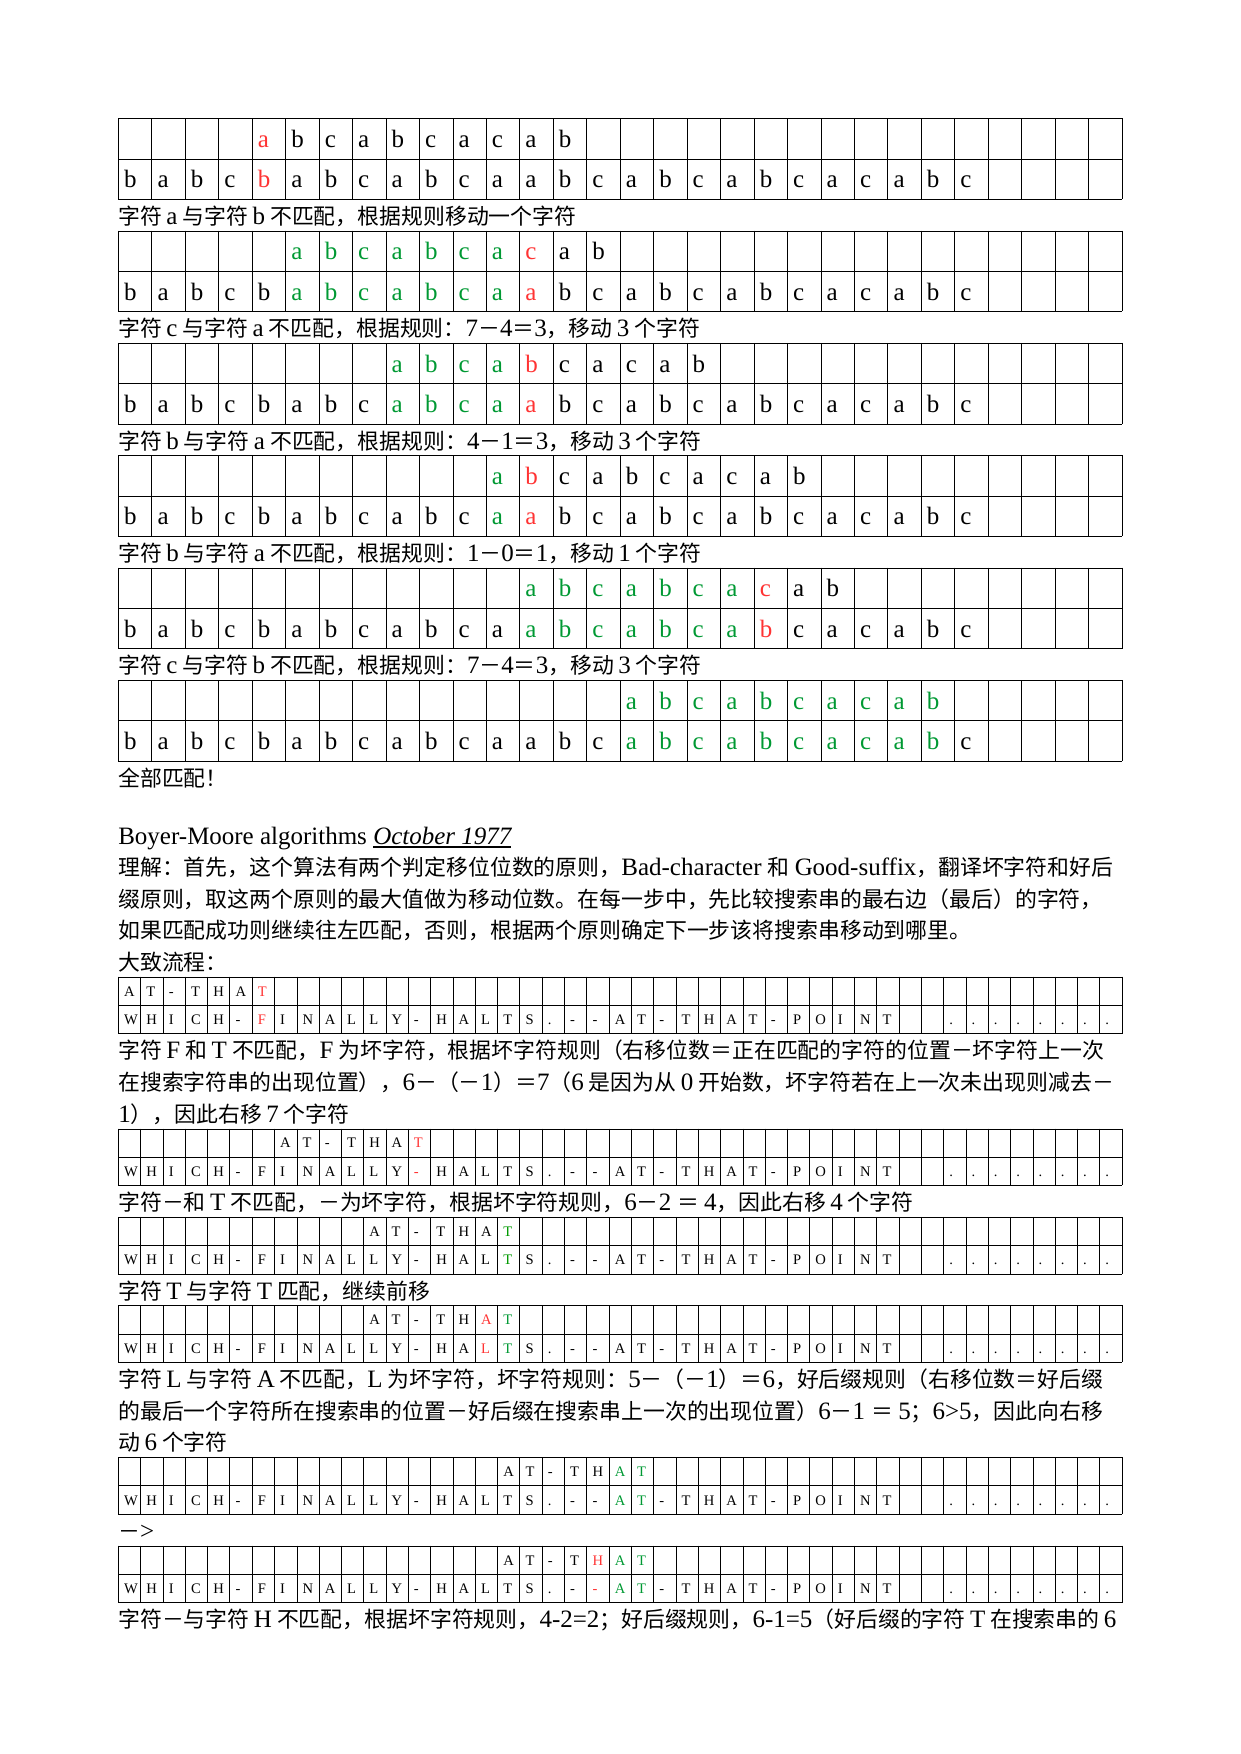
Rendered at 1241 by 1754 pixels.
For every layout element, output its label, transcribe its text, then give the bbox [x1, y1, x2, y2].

table_cell b [654, 721, 687, 761]
table_header [152, 232, 185, 271]
table_header [1011, 1306, 1033, 1334]
table_cell - [766, 1246, 787, 1273]
table_cell [989, 272, 1021, 311]
table_cell a [621, 160, 653, 199]
table_cell . [967, 1486, 988, 1514]
table_header [855, 1306, 876, 1334]
table_header [744, 1547, 765, 1574]
table_header [320, 1547, 341, 1574]
table_cell S [520, 1575, 542, 1602]
table_header [219, 232, 252, 271]
table_header [275, 1547, 297, 1574]
table_header [387, 569, 419, 608]
table_cell [1056, 609, 1088, 648]
table_cell T [877, 1006, 899, 1033]
table_header [922, 1306, 943, 1334]
table_header [565, 1218, 586, 1245]
table_cell C [186, 1575, 207, 1602]
table_cell H [141, 1486, 163, 1514]
table_header [1089, 344, 1122, 383]
text －> [118, 1515, 1122, 1546]
table_header [788, 1306, 809, 1334]
table_header [989, 456, 1021, 496]
table_cell L [476, 1486, 497, 1514]
table_cell A [721, 1158, 743, 1185]
table_header [219, 681, 252, 720]
table_header H [208, 978, 229, 1005]
table_cell L [364, 1335, 386, 1362]
table_header [744, 1218, 765, 1245]
table_cell . [989, 1006, 1010, 1033]
table_header [587, 681, 620, 720]
table_cell b [320, 497, 352, 536]
table_cell b [922, 721, 954, 761]
table_cell - [565, 1246, 586, 1273]
table_header [610, 1130, 631, 1157]
table_header a [888, 681, 921, 720]
table_cell c [454, 497, 486, 536]
table_header [1056, 569, 1088, 608]
table_header a [721, 681, 754, 720]
table_cell Y [387, 1575, 408, 1602]
table_header a [487, 456, 519, 496]
table_cell c [353, 384, 386, 423]
table_header T [431, 1218, 453, 1245]
table_header [855, 978, 876, 1005]
table_header [1056, 1130, 1077, 1157]
table_cell F [253, 1158, 274, 1185]
table_cell T [677, 1486, 698, 1514]
table_cell a [387, 160, 419, 199]
table_cell a [520, 609, 553, 648]
table_header [208, 1458, 229, 1485]
table_cell A [610, 1006, 631, 1033]
table_header [877, 1458, 899, 1485]
table_header [788, 1458, 809, 1485]
table_cell b [554, 272, 586, 311]
table_header b [554, 119, 586, 158]
table_cell c [955, 272, 988, 311]
table_cell H [699, 1335, 720, 1362]
table_cell T [677, 1575, 698, 1602]
table_header [253, 344, 285, 383]
table_cell c [855, 609, 887, 648]
table_cell a [721, 497, 754, 536]
table_cell a [621, 609, 653, 648]
table_cell N [298, 1246, 319, 1273]
text Boyer-Moore algorithms October 1977 [118, 821, 1122, 850]
table_cell . [944, 1158, 966, 1185]
table_cell [1089, 272, 1122, 311]
table_cell T [877, 1486, 899, 1514]
table_header T [565, 1547, 586, 1574]
table_header - [543, 1547, 564, 1574]
text 字符－与字符H不匹配，根据坏字符规则，4-2=2；好后缀规则，6-1=5（好后缀的字符T在搜索串的6 [118, 1603, 1122, 1634]
table_header [320, 1218, 341, 1245]
table_cell c [587, 721, 620, 761]
table_header H [454, 1306, 475, 1334]
table_header A [610, 1458, 631, 1485]
table_header [119, 1306, 140, 1334]
table_header [253, 569, 285, 608]
table_cell L [476, 1158, 497, 1185]
table_header [855, 232, 887, 271]
table_cell b [119, 721, 151, 761]
table_header [286, 344, 319, 383]
table_cell . [1056, 1246, 1077, 1273]
table_header [1100, 1547, 1122, 1574]
table_header [766, 1306, 787, 1334]
table_header a [387, 232, 419, 271]
table_header T [186, 978, 207, 1005]
table_header a [587, 344, 620, 383]
table_header [654, 232, 687, 271]
table_cell N [855, 1006, 876, 1033]
table_cell - [654, 1486, 676, 1514]
table_cell c [219, 384, 252, 423]
table_cell - [409, 1006, 430, 1033]
table_cell . [1034, 1158, 1055, 1185]
table_cell - [654, 1575, 676, 1602]
table_cell P [788, 1158, 809, 1185]
table_header [967, 1218, 988, 1245]
table_header [967, 1458, 988, 1485]
table_cell a [286, 160, 319, 199]
table_header [1089, 456, 1122, 496]
table_header [989, 1130, 1010, 1157]
table_header [219, 344, 252, 383]
table_header [520, 681, 553, 720]
table_cell . [543, 1158, 564, 1185]
table_cell c [219, 272, 252, 311]
table_cell . [1011, 1486, 1033, 1514]
table_cell - [565, 1335, 586, 1362]
table_cell A [454, 1006, 475, 1033]
table_cell L [364, 1006, 386, 1033]
table_header [186, 344, 218, 383]
table_cell I [833, 1246, 854, 1273]
table_header [1034, 1547, 1055, 1574]
table_cell . [989, 1158, 1010, 1185]
text 理解：首先，这个算法有两个判定移位位数的原则，Bad-character 和 Good-suffix，翻译坏字符和好后缀原则，取这两个原则的最大值做为移动位数。在每一步中，先比较搜索串的最右边（最后）的字符，如果匹配成功则继续往左匹配，否则，根据两个原则确定下一步该将搜索串移动到哪里。 [118, 850, 1122, 945]
table_cell O [810, 1575, 832, 1602]
table_header [888, 119, 921, 158]
table_cell O [810, 1335, 832, 1362]
table_cell c [788, 272, 821, 311]
table_header b [286, 119, 319, 158]
table_header [688, 119, 720, 158]
table_header [721, 344, 754, 383]
table_cell b [922, 272, 954, 311]
table_cell a [822, 384, 854, 423]
table_cell I [164, 1246, 185, 1273]
table_cell c [454, 160, 486, 199]
table_cell . [1011, 1158, 1033, 1185]
table_cell T [677, 1006, 698, 1033]
table_header T [298, 1130, 319, 1157]
table_header [1056, 1306, 1077, 1334]
table_cell I [275, 1246, 297, 1273]
table_header [788, 1218, 809, 1245]
table_header [900, 1218, 921, 1245]
table_cell T [498, 1335, 519, 1362]
table_header [1022, 569, 1055, 608]
table_cell - [654, 1246, 676, 1273]
table_header [164, 1458, 185, 1485]
table_header [654, 1547, 676, 1574]
table_cell . [1078, 1158, 1099, 1185]
table_cell b [654, 609, 687, 648]
table_cell [1089, 497, 1122, 536]
table_cell - [654, 1158, 676, 1185]
table_cell C [186, 1335, 207, 1362]
table_header [152, 344, 185, 383]
table_header [822, 119, 854, 158]
table_header [1056, 232, 1088, 271]
table_cell a [387, 721, 419, 761]
table_header [543, 1218, 564, 1245]
table_header c [755, 569, 787, 608]
table_cell T [498, 1246, 519, 1273]
table_cell [1022, 272, 1055, 311]
table_header [922, 978, 943, 1005]
table_cell T [498, 1486, 519, 1514]
table_cell c [855, 384, 887, 423]
table_header [119, 1547, 140, 1574]
table_cell c [353, 272, 386, 311]
table_cell N [855, 1246, 876, 1273]
table_header [1056, 978, 1077, 1005]
table_cell S [520, 1006, 542, 1033]
table_header A [364, 1218, 386, 1245]
table_header [699, 1218, 720, 1245]
table_header [755, 119, 787, 158]
table_cell N [855, 1575, 876, 1602]
table_cell S [520, 1486, 542, 1514]
table_header [989, 1458, 1010, 1485]
table_cell . [1078, 1486, 1099, 1514]
table_header [275, 1218, 297, 1245]
table_header [420, 569, 453, 608]
table_cell a [520, 384, 553, 423]
table_header [1034, 978, 1055, 1005]
table_header [654, 119, 687, 158]
table_cell - [230, 1486, 252, 1514]
table_cell O [810, 1006, 832, 1033]
table_cell b [253, 384, 285, 423]
table_header [699, 1547, 720, 1574]
table_cell c [788, 497, 821, 536]
table_cell A [721, 1575, 743, 1602]
table_cell b [186, 272, 218, 311]
table_header [788, 1130, 809, 1157]
table_cell . [1034, 1486, 1055, 1514]
table_cell C [186, 1246, 207, 1273]
text 字符c与字符a不匹配，根据规则：7－4＝3，移动3个字符 [118, 312, 1122, 343]
table_header [298, 1458, 319, 1485]
table_cell [900, 1486, 921, 1514]
table_header [219, 569, 252, 608]
table_cell b [253, 272, 285, 311]
table_header [353, 344, 386, 383]
table_header c [688, 681, 720, 720]
table_cell Y [387, 1486, 408, 1514]
table_cell T [877, 1575, 899, 1602]
table_header [487, 569, 519, 608]
table_cell [900, 1006, 921, 1033]
table_header [543, 978, 564, 1005]
table_header a [688, 456, 720, 496]
table_header [955, 119, 988, 158]
table_cell a [487, 160, 519, 199]
table_cell c [353, 497, 386, 536]
table_cell a [721, 160, 754, 199]
table_header [755, 344, 787, 383]
table_cell C [186, 1158, 207, 1185]
table_header [888, 344, 921, 383]
table_header a [755, 456, 787, 496]
table_header [967, 1547, 988, 1574]
table_cell c [688, 497, 720, 536]
table_cell - [565, 1006, 586, 1033]
table_header [186, 681, 218, 720]
table_cell [922, 1158, 943, 1185]
table_header [298, 1306, 319, 1334]
table_cell b [654, 497, 687, 536]
table_header [1056, 344, 1088, 383]
table_header a [387, 344, 419, 383]
table_header A [476, 1218, 497, 1245]
table_cell P [788, 1486, 809, 1514]
table_cell N [298, 1006, 319, 1033]
table_header [877, 1130, 899, 1157]
table_header [632, 1218, 653, 1245]
table_header [721, 1458, 743, 1485]
table_header [721, 978, 743, 1005]
table_header [1089, 681, 1122, 720]
table_cell b [253, 497, 285, 536]
table_cell I [833, 1486, 854, 1514]
table_cell - [587, 1006, 609, 1033]
table_header [387, 456, 419, 496]
table_header a [721, 569, 754, 608]
table_header [275, 978, 297, 1005]
table_cell a [888, 609, 921, 648]
table_header [1089, 232, 1122, 271]
table_header [320, 1458, 341, 1485]
table_cell T [632, 1486, 653, 1514]
table_cell a [888, 384, 921, 423]
table_header [922, 456, 954, 496]
table_header [409, 1547, 430, 1574]
table_header [788, 344, 821, 383]
table_cell A [454, 1335, 475, 1362]
table_header [152, 119, 185, 158]
table_header [353, 681, 386, 720]
table_header [833, 1306, 854, 1334]
table_header [320, 1306, 341, 1334]
table_cell a [286, 384, 319, 423]
table_cell c [353, 160, 386, 199]
table_cell . [1011, 1575, 1033, 1602]
table_header a [253, 119, 285, 158]
table_header [1100, 1218, 1122, 1245]
table_header [654, 1458, 676, 1485]
table_cell [900, 1246, 921, 1273]
table_header c [320, 119, 352, 158]
table_header [119, 119, 151, 158]
table_cell I [833, 1335, 854, 1362]
table_cell . [1100, 1158, 1122, 1185]
table_header a [788, 569, 821, 608]
table_cell A [721, 1335, 743, 1362]
table_header [721, 1547, 743, 1574]
table_header b [788, 456, 821, 496]
table_cell W [119, 1575, 140, 1602]
table_header [1089, 569, 1122, 608]
table_cell a [286, 497, 319, 536]
table_header A [610, 1547, 631, 1574]
table_cell c [587, 160, 620, 199]
table_header [699, 1458, 720, 1485]
table_header [677, 1547, 698, 1574]
table_cell H [431, 1575, 453, 1602]
table_header [186, 232, 218, 271]
table_cell a [520, 721, 553, 761]
table_cell b [554, 384, 586, 423]
table_header T [342, 1130, 363, 1157]
table_cell Y [387, 1158, 408, 1185]
table_header [230, 1458, 252, 1485]
table_header [454, 681, 486, 720]
table_header [152, 456, 185, 496]
table_header [967, 978, 988, 1005]
table_header [1100, 1130, 1122, 1157]
table_header [164, 1306, 185, 1334]
table_cell I [833, 1575, 854, 1602]
table_cell H [431, 1158, 453, 1185]
table_cell [1022, 721, 1055, 761]
table_cell c [788, 384, 821, 423]
table_cell W [119, 1006, 140, 1033]
table_cell . [543, 1486, 564, 1514]
table_header [610, 1306, 631, 1334]
table_cell L [342, 1335, 363, 1362]
table_header [855, 1547, 876, 1574]
table_cell . [1011, 1335, 1033, 1362]
table_cell . [543, 1006, 564, 1033]
table_header c [554, 344, 586, 383]
table_header [587, 1306, 609, 1334]
table_cell c [353, 609, 386, 648]
table_header [1011, 1130, 1033, 1157]
table_cell b [119, 609, 151, 648]
table_cell c [219, 497, 252, 536]
table_header [855, 569, 887, 608]
table_cell b [420, 497, 453, 536]
table_cell a [487, 609, 519, 648]
table_cell a [621, 497, 653, 536]
table_cell T [632, 1575, 653, 1602]
table_header [587, 978, 609, 1005]
table_cell b [186, 497, 218, 536]
table_cell A [320, 1575, 341, 1602]
table_header T [520, 1458, 542, 1485]
table_header [755, 232, 787, 271]
table_cell P [788, 1335, 809, 1362]
table_cell a [621, 721, 653, 761]
table_cell . [944, 1486, 966, 1514]
table_header [989, 681, 1021, 720]
table_cell N [298, 1575, 319, 1602]
table_header c [688, 569, 720, 608]
table_header [677, 1130, 698, 1157]
table_cell L [364, 1158, 386, 1185]
table_header [822, 232, 854, 271]
table_header [654, 1130, 676, 1157]
table_header [654, 1306, 676, 1334]
table_cell b [186, 721, 218, 761]
table_cell H [431, 1006, 453, 1033]
table_cell - [409, 1486, 430, 1514]
table_cell T [744, 1006, 765, 1033]
table_cell - [230, 1158, 252, 1185]
table_header [888, 569, 921, 608]
table_header [1011, 1547, 1033, 1574]
table_cell . [1056, 1335, 1077, 1362]
table_header [286, 681, 319, 720]
table_header [275, 1458, 297, 1485]
text 大致流程： [118, 945, 1122, 977]
table_cell a [822, 160, 854, 199]
table_header [822, 344, 854, 383]
table_cell a [152, 272, 185, 311]
table_header [1034, 1458, 1055, 1485]
table_cell I [164, 1486, 185, 1514]
table_header A [364, 1306, 386, 1334]
table_header c [353, 232, 386, 271]
table_header T [498, 1218, 519, 1245]
table_cell - [565, 1575, 586, 1602]
table_header [119, 1130, 140, 1157]
table_cell H [208, 1486, 229, 1514]
table_header [855, 1458, 876, 1485]
table_header [744, 1130, 765, 1157]
table_cell [989, 721, 1021, 761]
table_header [955, 456, 988, 496]
table_cell [1089, 609, 1122, 648]
table_header [253, 232, 285, 271]
table_header [788, 978, 809, 1005]
table_cell . [944, 1575, 966, 1602]
table_header [788, 1547, 809, 1574]
table_cell A [454, 1246, 475, 1273]
table_cell H [699, 1575, 720, 1602]
table_header [186, 1547, 207, 1574]
table_cell H [208, 1006, 229, 1033]
table_cell [900, 1158, 921, 1185]
table_header [1089, 119, 1122, 158]
table_header b [520, 456, 553, 496]
table_header [989, 232, 1021, 271]
table_cell I [164, 1006, 185, 1033]
table_header a [353, 119, 386, 158]
table_header A [119, 978, 140, 1005]
table_header c [721, 456, 754, 496]
table_cell a [822, 272, 854, 311]
table_header [342, 1306, 363, 1334]
table_cell H [141, 1006, 163, 1033]
table_cell L [342, 1486, 363, 1514]
table_cell . [1034, 1575, 1055, 1602]
table_header [119, 569, 151, 608]
table_cell [1056, 497, 1088, 536]
table_header A [498, 1458, 519, 1485]
table_cell - [587, 1486, 609, 1514]
table_header [721, 232, 754, 271]
table_header [989, 344, 1021, 383]
text 字符b与字符a不匹配，根据规则：1－0＝1，移动1个字符 [118, 537, 1122, 568]
table_cell T [498, 1158, 519, 1185]
table_header [788, 232, 821, 271]
table_cell T [632, 1006, 653, 1033]
table_header [944, 1547, 966, 1574]
table_header [1100, 1458, 1122, 1485]
table_cell a [822, 609, 854, 648]
table_header [1022, 344, 1055, 383]
table_cell I [275, 1006, 297, 1033]
table_header [888, 232, 921, 271]
table_header [810, 1306, 832, 1334]
table_header a [822, 681, 854, 720]
table_cell a [286, 609, 319, 648]
table_header [152, 681, 185, 720]
table_header [387, 681, 419, 720]
table_header [677, 1306, 698, 1334]
table_header b [621, 456, 653, 496]
table_header b [420, 232, 453, 271]
table_header [833, 1458, 854, 1485]
table_header [766, 1547, 787, 1574]
table_header b [654, 681, 687, 720]
table_cell . [967, 1158, 988, 1185]
table_cell H [141, 1575, 163, 1602]
table_header a [487, 344, 519, 383]
table_header - [409, 1306, 430, 1334]
table_header [253, 681, 285, 720]
table_header [833, 1218, 854, 1245]
table_cell . [1078, 1246, 1099, 1273]
table_cell [1022, 497, 1055, 536]
table_cell I [164, 1575, 185, 1602]
table_header a [621, 681, 653, 720]
table_cell b [119, 160, 151, 199]
table_cell A [721, 1486, 743, 1514]
table_header [922, 1458, 943, 1485]
table_cell . [1056, 1006, 1077, 1033]
table_cell [1022, 609, 1055, 648]
table_header [1100, 978, 1122, 1005]
table_cell A [610, 1486, 631, 1514]
table_header [454, 1130, 475, 1157]
table_header c [454, 344, 486, 383]
table_cell C [186, 1006, 207, 1033]
table_header [810, 978, 832, 1005]
table_header [610, 1218, 631, 1245]
table_cell - [587, 1158, 609, 1185]
table_cell T [632, 1335, 653, 1362]
table_header H [587, 1458, 609, 1485]
table_cell . [1034, 1335, 1055, 1362]
table_header [955, 569, 988, 608]
table_header [387, 1547, 408, 1574]
table_header [900, 1130, 921, 1157]
table_cell I [164, 1158, 185, 1185]
table_cell a [520, 497, 553, 536]
table_header [877, 1306, 899, 1334]
table_cell [989, 609, 1021, 648]
table_cell A [320, 1246, 341, 1273]
table_cell b [420, 160, 453, 199]
table_header [744, 1458, 765, 1485]
table_header [833, 978, 854, 1005]
table_cell - [654, 1006, 676, 1033]
table_cell a [621, 384, 653, 423]
table_cell I [275, 1486, 297, 1514]
table_header H [587, 1547, 609, 1574]
table_cell a [387, 384, 419, 423]
table_cell b [320, 721, 352, 761]
table_cell S [520, 1246, 542, 1273]
table_header [219, 456, 252, 496]
table_cell c [955, 609, 988, 648]
table_header [119, 1218, 140, 1245]
table_cell - [230, 1335, 252, 1362]
table_header T [632, 1547, 653, 1574]
table_header c [621, 344, 653, 383]
table_cell T [498, 1575, 519, 1602]
table_header [677, 1218, 698, 1245]
table_header [877, 1547, 899, 1574]
table_header [208, 1130, 229, 1157]
table_cell . [1100, 1335, 1122, 1362]
table_header [944, 1218, 966, 1245]
table_cell F [253, 1575, 274, 1602]
table_header [230, 1218, 252, 1245]
table_cell a [152, 497, 185, 536]
table_header [342, 1458, 363, 1485]
table_header [141, 1218, 163, 1245]
table_header T [520, 1547, 542, 1574]
table_header b [320, 232, 352, 271]
table_cell A [610, 1335, 631, 1362]
table_cell . [1056, 1575, 1077, 1602]
table_header [253, 1306, 274, 1334]
table_cell F [253, 1246, 274, 1273]
table_header [342, 978, 363, 1005]
table_header [119, 681, 151, 720]
table_cell . [1078, 1575, 1099, 1602]
table_cell Y [387, 1006, 408, 1033]
table_cell H [141, 1158, 163, 1185]
table_header [922, 344, 954, 383]
table_cell [1089, 384, 1122, 423]
table_header [1056, 1218, 1077, 1245]
table_header [431, 1547, 453, 1574]
table_header [1034, 1130, 1055, 1157]
table_header [208, 1218, 229, 1245]
table_header [253, 1218, 274, 1245]
table_header [1078, 1218, 1099, 1245]
table_cell A [721, 1006, 743, 1033]
text 全部匹配！ [118, 762, 1122, 792]
table_header [164, 1218, 185, 1245]
table_header T [387, 1306, 408, 1334]
table_cell A [320, 1486, 341, 1514]
table_cell . [989, 1335, 1010, 1362]
table_cell a [721, 272, 754, 311]
table_cell - [409, 1575, 430, 1602]
table_cell W [119, 1335, 140, 1362]
table_header [320, 344, 352, 383]
table_cell [989, 160, 1021, 199]
table_header T [387, 1218, 408, 1245]
table_cell I [833, 1006, 854, 1033]
table_cell c [955, 384, 988, 423]
table_cell a [387, 609, 419, 648]
table_header [431, 1458, 453, 1485]
text 字符T与字符T匹配，继续前移 [118, 1275, 1122, 1305]
table_header b [554, 569, 586, 608]
table_header [320, 978, 341, 1005]
table_header [621, 232, 653, 271]
table_cell . [543, 1575, 564, 1602]
table_header T [431, 1306, 453, 1334]
table_header [342, 1547, 363, 1574]
table_cell S [520, 1158, 542, 1185]
table_cell b [922, 160, 954, 199]
table_cell H [699, 1246, 720, 1273]
table_cell I [275, 1575, 297, 1602]
table_cell - [565, 1486, 586, 1514]
table_cell P [788, 1575, 809, 1602]
table_cell A [610, 1575, 631, 1602]
table_header [286, 456, 319, 496]
table_header [944, 1306, 966, 1334]
table_cell c [855, 160, 887, 199]
table_header [855, 119, 887, 158]
table_cell N [298, 1335, 319, 1362]
table_cell c [454, 721, 486, 761]
table_header [1034, 1218, 1055, 1245]
table_header [877, 1218, 899, 1245]
table_cell A [454, 1486, 475, 1514]
table_cell T [877, 1158, 899, 1185]
table_cell [1089, 160, 1122, 199]
table_cell a [387, 497, 419, 536]
table_cell . [1100, 1486, 1122, 1514]
table_header [164, 1547, 185, 1574]
table_cell . [1034, 1246, 1055, 1273]
table_header [454, 456, 486, 496]
table_header [565, 978, 586, 1005]
table_cell H [431, 1335, 453, 1362]
table_header [1022, 681, 1055, 720]
table_cell [900, 1335, 921, 1362]
table_header [1011, 1458, 1033, 1485]
table_cell [922, 1486, 943, 1514]
table_header - [164, 978, 185, 1005]
table_header [610, 978, 631, 1005]
table_cell [922, 1006, 943, 1033]
table_cell F [253, 1335, 274, 1362]
table_cell I [275, 1335, 297, 1362]
table_cell S [520, 1335, 542, 1362]
table_cell c [855, 497, 887, 536]
table_cell c [688, 272, 720, 311]
table_cell b [320, 160, 352, 199]
table_cell b [755, 160, 787, 199]
table_cell A [610, 1158, 631, 1185]
table_header [543, 1130, 564, 1157]
table_cell . [944, 1335, 966, 1362]
table_cell T [677, 1246, 698, 1273]
table_cell - [587, 1575, 609, 1602]
table_header T [141, 978, 163, 1005]
table_header [186, 1130, 207, 1157]
table_header [1011, 1218, 1033, 1245]
table_cell c [587, 384, 620, 423]
table_header [855, 344, 887, 383]
table_header [989, 978, 1010, 1005]
table_header a [621, 569, 653, 608]
table_cell a [152, 721, 185, 761]
table_cell L [476, 1006, 497, 1033]
table_cell F [253, 1486, 274, 1514]
table_cell . [1078, 1335, 1099, 1362]
table_header [989, 1218, 1010, 1245]
table_header [744, 978, 765, 1005]
table_header T [409, 1130, 430, 1157]
table_header [487, 681, 519, 720]
table_cell a [152, 384, 185, 423]
table_cell c [219, 160, 252, 199]
table_header [208, 1547, 229, 1574]
table_cell A [454, 1158, 475, 1185]
table_cell b [119, 272, 151, 311]
table_header T [632, 1458, 653, 1485]
table_cell . [967, 1246, 988, 1273]
table_header b [587, 232, 620, 271]
table_cell b [554, 160, 586, 199]
table_cell N [855, 1158, 876, 1185]
table_cell - [587, 1335, 609, 1362]
table_header [520, 1130, 542, 1157]
text 字符F和T不匹配，F为坏字符，根据坏字符规则（右移位数＝正在匹配的字符的位置－坏字符上一次在搜索字符串的出现位置），6－（－1）＝7（6是因为从0开始数，坏字符若在上一次未出现则减去－1），因此右移7个字符 [118, 1034, 1122, 1128]
table_header a [487, 232, 519, 271]
table_cell b [755, 721, 787, 761]
table_header [699, 1130, 720, 1157]
table_cell - [230, 1006, 252, 1033]
table_cell c [955, 721, 988, 761]
table_header [1078, 1458, 1099, 1485]
table_cell a [888, 272, 921, 311]
table_cell a [520, 272, 553, 311]
table_cell W [119, 1486, 140, 1514]
table_header [877, 978, 899, 1005]
table_header c [587, 569, 620, 608]
table_cell c [219, 609, 252, 648]
table_cell - [766, 1575, 787, 1602]
table_header [498, 978, 519, 1005]
table_header [119, 232, 151, 271]
table_header b [387, 119, 419, 158]
table_cell [1022, 384, 1055, 423]
table_cell b [420, 272, 453, 311]
table_header a [554, 232, 586, 271]
table_cell a [387, 272, 419, 311]
table_header [342, 1218, 363, 1245]
table_cell a [822, 721, 854, 761]
table_header [1022, 232, 1055, 271]
table_cell [1022, 160, 1055, 199]
table_header [654, 978, 676, 1005]
table_cell c [688, 609, 720, 648]
table_cell A [320, 1158, 341, 1185]
table_header [1056, 1458, 1077, 1485]
table_header [286, 569, 319, 608]
table_header [454, 1458, 475, 1485]
table_header [955, 344, 988, 383]
table_cell I [833, 1158, 854, 1185]
table_header [855, 456, 887, 496]
table_header [141, 1458, 163, 1485]
table_header [298, 1218, 319, 1245]
table_header [989, 1306, 1010, 1334]
table_header [744, 1306, 765, 1334]
table_header [230, 1130, 252, 1157]
table_header a [454, 119, 486, 158]
table_header [967, 1306, 988, 1334]
table_cell b [420, 384, 453, 423]
table_header [1056, 681, 1088, 720]
table_header [353, 569, 386, 608]
table_cell H [141, 1246, 163, 1273]
table_header a [654, 344, 687, 383]
table_header [688, 232, 720, 271]
table_cell b [420, 721, 453, 761]
table_cell b [755, 609, 787, 648]
table_cell N [298, 1158, 319, 1185]
table_header [186, 456, 218, 496]
table_cell . [989, 1575, 1010, 1602]
table_cell a [487, 721, 519, 761]
table_header [454, 978, 475, 1005]
table_header [554, 681, 586, 720]
table_cell T [677, 1158, 698, 1185]
table_header [944, 1458, 966, 1485]
table_header [431, 978, 453, 1005]
table_cell b [654, 384, 687, 423]
table_header [833, 1547, 854, 1574]
table_cell A [320, 1335, 341, 1362]
table_cell H [699, 1486, 720, 1514]
table_cell b [253, 721, 285, 761]
table_header [409, 978, 430, 1005]
table_cell L [342, 1006, 363, 1033]
table_header [565, 1306, 586, 1334]
table_header [587, 1218, 609, 1245]
table_header [476, 1458, 497, 1485]
text 字符a与字符b不匹配，根据规则移动一个字符 [118, 200, 1122, 231]
table_header [810, 1458, 832, 1485]
table_cell . [1056, 1486, 1077, 1514]
table_header c [654, 456, 687, 496]
table_cell [922, 1575, 943, 1602]
table_header c [487, 119, 519, 158]
table_header [565, 1130, 586, 1157]
table_cell [1056, 272, 1088, 311]
table_header [900, 978, 921, 1005]
table_header T [565, 1458, 586, 1485]
table_cell T [744, 1486, 765, 1514]
table_cell b [755, 272, 787, 311]
table_header [498, 1130, 519, 1157]
table_header H [364, 1130, 386, 1157]
table_cell c [688, 721, 720, 761]
table_cell O [810, 1246, 832, 1273]
table_header [409, 1458, 430, 1485]
table_cell . [1078, 1006, 1099, 1033]
table_header c [855, 681, 887, 720]
table_header [632, 978, 653, 1005]
table_cell . [944, 1246, 966, 1273]
table_header [810, 1218, 832, 1245]
table_header [141, 1130, 163, 1157]
table_header [944, 978, 966, 1005]
table_cell b [554, 497, 586, 536]
table_cell T [632, 1246, 653, 1273]
table_cell T [744, 1575, 765, 1602]
table_header [298, 1547, 319, 1574]
table_cell a [621, 272, 653, 311]
table_header [476, 1130, 497, 1157]
table_cell T [877, 1246, 899, 1273]
table_cell O [810, 1158, 832, 1185]
table_cell L [364, 1246, 386, 1273]
table_header A [387, 1130, 408, 1157]
table_header c [520, 232, 553, 271]
table_cell a [487, 272, 519, 311]
table_header A [230, 978, 252, 1005]
table_cell T [632, 1158, 653, 1185]
table_header A [498, 1547, 519, 1574]
table_cell . [1011, 1246, 1033, 1273]
table_header [1078, 1130, 1099, 1157]
table_header [1034, 1306, 1055, 1334]
table_cell P [788, 1006, 809, 1033]
table_cell . [989, 1486, 1010, 1514]
table_cell L [364, 1486, 386, 1514]
table_cell a [487, 497, 519, 536]
table_header [275, 1306, 297, 1334]
table_header [520, 1218, 542, 1245]
table_cell c [587, 497, 620, 536]
table_cell L [476, 1246, 497, 1273]
table_header [654, 1218, 676, 1245]
table_header a [286, 232, 319, 271]
text 字符L与字符A不匹配，L为坏字符，坏字符规则：5－（－1）＝6，好后缀规则（右移位数＝好后缀的最后一个字符所在搜索串的位置－好后缀在搜索串上一次的出现位置）6－1 ＝ 5；6>5，因此向右移动6个字符 [118, 1363, 1122, 1457]
table_cell c [788, 721, 821, 761]
text 字符－和T不匹配，－为坏字符，根据坏字符规则，6－2 ＝ 4，因此右移4个字符 [118, 1186, 1122, 1217]
table_header [186, 1218, 207, 1245]
table_header [420, 456, 453, 496]
table_header [810, 1547, 832, 1574]
table_cell - [766, 1486, 787, 1514]
table_cell b [554, 609, 586, 648]
table_header [230, 1547, 252, 1574]
table_cell . [1056, 1158, 1077, 1185]
table_header [1022, 119, 1055, 158]
table_header [922, 119, 954, 158]
table_cell b [119, 384, 151, 423]
table_header [320, 569, 352, 608]
table_cell . [967, 1335, 988, 1362]
table_cell [900, 1575, 921, 1602]
table_header [420, 681, 453, 720]
table_cell - [565, 1158, 586, 1185]
table_header [621, 119, 653, 158]
table_cell L [342, 1575, 363, 1602]
table_cell b [922, 384, 954, 423]
table_header [431, 1130, 453, 1157]
table_cell . [967, 1575, 988, 1602]
table_header [699, 1306, 720, 1334]
table_header [788, 119, 821, 158]
table_cell c [454, 609, 486, 648]
table_header c [788, 681, 821, 720]
table_header [1100, 1306, 1122, 1334]
table_header [766, 1458, 787, 1485]
table_cell [989, 384, 1021, 423]
table_header [364, 1547, 386, 1574]
table_header [186, 1306, 207, 1334]
table_header [822, 456, 854, 496]
table_header [944, 1130, 966, 1157]
table_header [152, 569, 185, 608]
table_cell [922, 1335, 943, 1362]
table_cell b [755, 384, 787, 423]
table_cell a [822, 497, 854, 536]
table_cell . [543, 1335, 564, 1362]
table_cell a [888, 497, 921, 536]
table_cell c [855, 721, 887, 761]
table_header [186, 119, 218, 158]
table_header [298, 978, 319, 1005]
table_header [119, 456, 151, 496]
table_header - [543, 1458, 564, 1485]
table_header a [587, 456, 620, 496]
table_header [955, 681, 988, 720]
table_cell L [476, 1335, 497, 1362]
table_header [476, 1547, 497, 1574]
table_cell . [1100, 1006, 1122, 1033]
table_header [587, 1130, 609, 1157]
table_cell c [219, 721, 252, 761]
table_cell C [186, 1486, 207, 1514]
table_header [208, 1306, 229, 1334]
table_cell - [230, 1575, 252, 1602]
table_cell A [454, 1575, 475, 1602]
table_cell H [699, 1006, 720, 1033]
table_cell c [353, 721, 386, 761]
table_header b [822, 569, 854, 608]
table_cell b [922, 497, 954, 536]
table_header [353, 456, 386, 496]
table_header [454, 569, 486, 608]
table_header [119, 1458, 140, 1485]
table_header [253, 1458, 274, 1485]
table_header [520, 1306, 542, 1334]
table_cell - [587, 1246, 609, 1273]
table_header [922, 232, 954, 271]
table_cell b [186, 160, 218, 199]
table_header c [554, 456, 586, 496]
table_cell b [253, 609, 285, 648]
table_header [721, 1306, 743, 1334]
table_header - [409, 1218, 430, 1245]
table_header [141, 1547, 163, 1574]
table_header [721, 1218, 743, 1245]
table_cell [1056, 384, 1088, 423]
table_header [119, 344, 151, 383]
table_header [364, 1458, 386, 1485]
table_header b [755, 681, 787, 720]
table_cell a [152, 609, 185, 648]
table_header [141, 1306, 163, 1334]
table_header [677, 1458, 698, 1485]
table_cell . [543, 1246, 564, 1273]
table_cell I [275, 1158, 297, 1185]
table_cell T [744, 1246, 765, 1273]
table_cell a [721, 721, 754, 761]
table_cell b [320, 272, 352, 311]
table_header [766, 1218, 787, 1245]
table_cell a [520, 160, 553, 199]
table_header [253, 1130, 274, 1157]
table_header [810, 1130, 832, 1157]
table_cell - [766, 1335, 787, 1362]
table_header [454, 1547, 475, 1574]
table_header [677, 978, 698, 1005]
table_cell . [1100, 1575, 1122, 1602]
table_header [230, 1306, 252, 1334]
table_cell c [454, 384, 486, 423]
table_cell H [431, 1246, 453, 1273]
table_header [721, 119, 754, 158]
table_header [387, 978, 408, 1005]
table_cell a [286, 272, 319, 311]
table_cell . [1034, 1006, 1055, 1033]
table_cell O [810, 1486, 832, 1514]
table_header [587, 119, 620, 158]
table_header [900, 1547, 921, 1574]
table_header [900, 1306, 921, 1334]
table_cell c [788, 609, 821, 648]
table_cell H [699, 1158, 720, 1185]
table_header b [520, 344, 553, 383]
table_cell c [454, 272, 486, 311]
table_header [219, 119, 252, 158]
table_cell H [208, 1246, 229, 1273]
table_header [766, 978, 787, 1005]
table_cell c [688, 384, 720, 423]
table_cell b [420, 609, 453, 648]
table_header [1056, 119, 1088, 158]
table_header [922, 569, 954, 608]
table_cell b [320, 384, 352, 423]
table_header [320, 456, 352, 496]
table_header T [253, 978, 274, 1005]
table_header [989, 1547, 1010, 1574]
table_header [1011, 978, 1033, 1005]
table_header c [420, 119, 453, 158]
table_header [1078, 978, 1099, 1005]
table_header [721, 1130, 743, 1157]
table_cell b [654, 160, 687, 199]
table_cell a [286, 721, 319, 761]
table_cell A [721, 1246, 743, 1273]
table_header T [498, 1306, 519, 1334]
table_header b [420, 344, 453, 383]
table_header [1022, 456, 1055, 496]
table_header [855, 1130, 876, 1157]
table_header H [454, 1218, 475, 1245]
table_header [164, 1130, 185, 1157]
table_cell [922, 1246, 943, 1273]
table_header [387, 1458, 408, 1485]
table_cell . [944, 1006, 966, 1033]
table_cell T [744, 1158, 765, 1185]
table_cell b [654, 272, 687, 311]
table_header A [275, 1130, 297, 1157]
table_cell b [253, 160, 285, 199]
table_cell - [766, 1158, 787, 1185]
table_cell b [119, 497, 151, 536]
table_cell b [755, 497, 787, 536]
table_header [922, 1218, 943, 1245]
table_cell a [152, 160, 185, 199]
table_cell c [587, 272, 620, 311]
table_cell - [409, 1158, 430, 1185]
text 字符b与字符a不匹配，根据规则：4－1＝3，移动3个字符 [118, 425, 1122, 455]
table_cell H [208, 1335, 229, 1362]
table_header b [922, 681, 954, 720]
table_header [520, 978, 542, 1005]
table_cell Y [387, 1335, 408, 1362]
table_cell H [431, 1486, 453, 1514]
table_cell c [688, 160, 720, 199]
table_cell A [320, 1006, 341, 1033]
table_cell F [253, 1006, 274, 1033]
table_header a [520, 569, 553, 608]
table_cell c [587, 609, 620, 648]
table_header [364, 978, 386, 1005]
table_cell c [955, 160, 988, 199]
table_cell N [855, 1486, 876, 1514]
table_cell c [955, 497, 988, 536]
table_header [1056, 456, 1088, 496]
table_cell I [164, 1335, 185, 1362]
table_header [833, 1130, 854, 1157]
table_cell L [342, 1246, 363, 1273]
table_cell - [409, 1246, 430, 1273]
table_cell H [208, 1575, 229, 1602]
table_cell H [141, 1335, 163, 1362]
table_cell H [208, 1158, 229, 1185]
table_cell . [1100, 1246, 1122, 1273]
table_header [900, 1458, 921, 1485]
table_cell . [967, 1006, 988, 1033]
table_cell P [788, 1246, 809, 1273]
table_cell [989, 497, 1021, 536]
table_header [699, 978, 720, 1005]
table_cell - [654, 1335, 676, 1362]
table_cell A [610, 1246, 631, 1273]
table_cell a [888, 721, 921, 761]
table_header [632, 1130, 653, 1157]
table_cell a [487, 384, 519, 423]
table_cell b [186, 609, 218, 648]
table_cell N [298, 1486, 319, 1514]
table_header [922, 1547, 943, 1574]
table_header - [320, 1130, 341, 1157]
table_header [967, 1130, 988, 1157]
table_cell T [677, 1335, 698, 1362]
table_header [989, 119, 1021, 158]
table_cell [1056, 721, 1088, 761]
table_header [888, 456, 921, 496]
table_cell b [922, 609, 954, 648]
table_cell c [788, 160, 821, 199]
table_cell L [476, 1575, 497, 1602]
table_cell . [1011, 1006, 1033, 1033]
table_header [253, 1547, 274, 1574]
table_header [766, 1130, 787, 1157]
table_cell . [989, 1246, 1010, 1273]
table_header [543, 1306, 564, 1334]
table_header b [654, 569, 687, 608]
table_cell W [119, 1158, 140, 1185]
table_cell a [721, 609, 754, 648]
table_cell N [855, 1335, 876, 1362]
table_header [922, 1130, 943, 1157]
table_header [632, 1306, 653, 1334]
table_cell - [230, 1246, 252, 1273]
table_header [1078, 1306, 1099, 1334]
text 字符c与字符b不匹配，根据规则：7－4＝3，移动3个字符 [118, 649, 1122, 680]
table_cell a [721, 384, 754, 423]
table_cell - [409, 1335, 430, 1362]
table_cell T [877, 1335, 899, 1362]
table_header [1078, 1547, 1099, 1574]
table_cell - [766, 1006, 787, 1033]
table_cell L [364, 1575, 386, 1602]
table_header A [476, 1306, 497, 1334]
table_header [989, 569, 1021, 608]
table_cell b [320, 609, 352, 648]
table_header [186, 1458, 207, 1485]
table_header [855, 1218, 876, 1245]
table_cell [1056, 160, 1088, 199]
table_header [186, 569, 218, 608]
table_cell T [498, 1006, 519, 1033]
table_header [1056, 1547, 1077, 1574]
table_cell Y [387, 1246, 408, 1273]
table_cell L [342, 1158, 363, 1185]
table_cell a [888, 160, 921, 199]
table_cell c [855, 272, 887, 311]
table_header [320, 681, 352, 720]
table_header [955, 232, 988, 271]
table_cell T [744, 1335, 765, 1362]
table_cell b [554, 721, 586, 761]
table_header b [688, 344, 720, 383]
table_cell [1089, 721, 1122, 761]
table_header [253, 456, 285, 496]
table_cell b [186, 384, 218, 423]
table_header c [454, 232, 486, 271]
table_header [476, 978, 497, 1005]
table_cell W [119, 1246, 140, 1273]
table_header a [520, 119, 553, 158]
